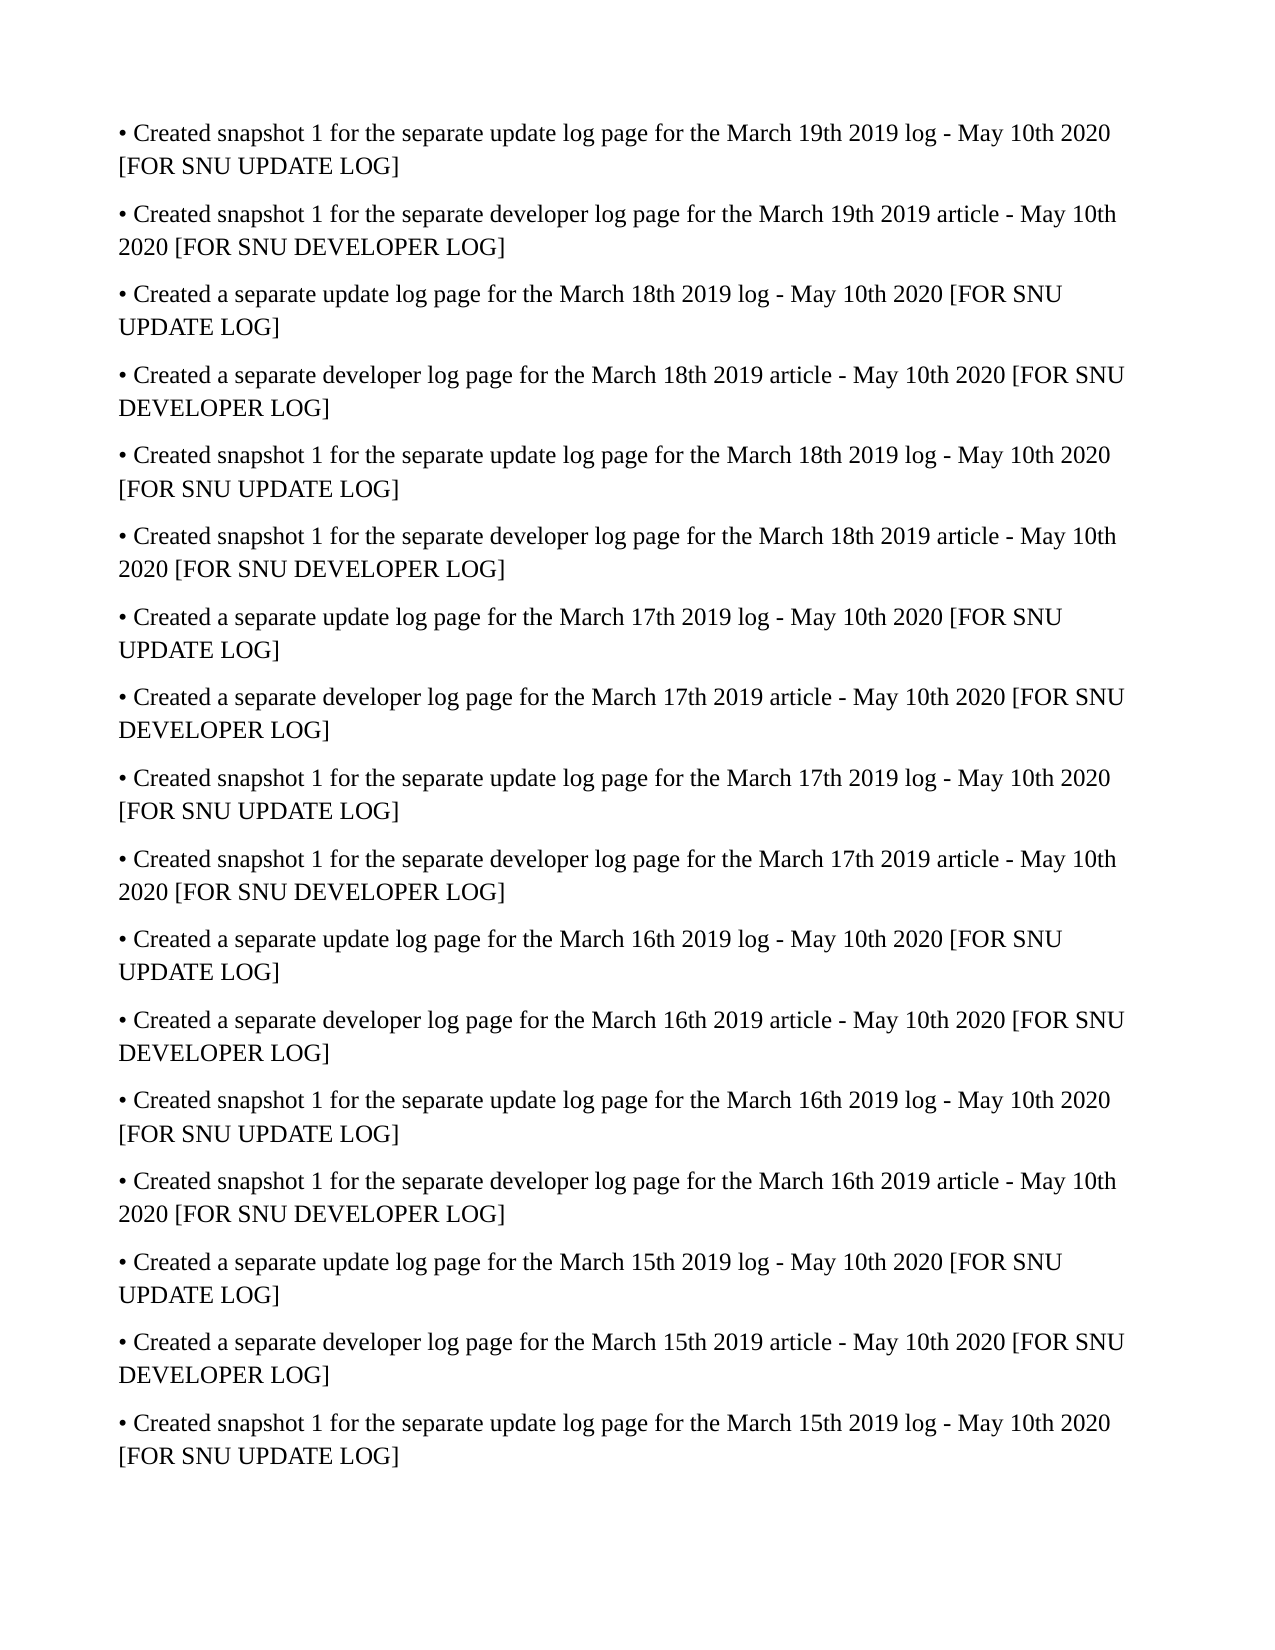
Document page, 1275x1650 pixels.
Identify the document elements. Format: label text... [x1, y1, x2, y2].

text • Created snapshot 1 for the separate developer log page for the March 16th 2019 article - May 10th 2020 [FOR SNU DEVELOPER LOG] [118, 1166, 1157, 1228]
text • Created a separate update log page for the March 18th 2019 log - May 10th 2020 [FOR SNU UPDATE LOG] [118, 279, 1157, 341]
text • Created snapshot 1 for the separate developer log page for the March 17th 2019 article - May 10th 2020 [FOR SNU DEVELOPER LOG] [118, 844, 1157, 906]
text • Created a separate developer log page for the March 18th 2019 article - May 10th 2020 [FOR SNU DEVELOPER LOG] [118, 360, 1157, 422]
text • Created a separate update log page for the March 17th 2019 log - May 10th 2020 [FOR SNU UPDATE LOG] [118, 602, 1157, 664]
text • Created a separate developer log page for the March 17th 2019 article - May 10th 2020 [FOR SNU DEVELOPER LOG] [118, 682, 1157, 744]
text • Created snapshot 1 for the separate developer log page for the March 18th 2019 article - May 10th 2020 [FOR SNU DEVELOPER LOG] [118, 521, 1157, 583]
text • Created a separate update log page for the March 16th 2019 log - May 10th 2020 [FOR SNU UPDATE LOG] [118, 924, 1157, 986]
text • Created snapshot 1 for the separate update log page for the March 18th 2019 log - May 10th 2020 [FOR SNU UPDATE LOG] [118, 441, 1157, 502]
text • Created snapshot 1 for the separate update log page for the March 17th 2019 log - May 10th 2020 [FOR SNU UPDATE LOG] [118, 763, 1157, 825]
text • Created a separate developer log page for the March 16th 2019 article - May 10th 2020 [FOR SNU DEVELOPER LOG] [118, 1005, 1157, 1067]
text • Created snapshot 1 for the separate update log page for the March 16th 2019 log - May 10th 2020 [FOR SNU UPDATE LOG] [118, 1086, 1157, 1147]
text • Created snapshot 1 for the separate developer log page for the March 19th 2019 article - May 10th 2020 [FOR SNU DEVELOPER LOG] [118, 199, 1157, 261]
text • Created a separate developer log page for the March 15th 2019 article - May 10th 2020 [FOR SNU DEVELOPER LOG] [118, 1327, 1157, 1389]
text • Created snapshot 1 for the separate update log page for the March 19th 2019 log - May 10th 2020 [FOR SNU UPDATE LOG] [118, 118, 1157, 180]
text • Created a separate update log page for the March 15th 2019 log - May 10th 2020 [FOR SNU UPDATE LOG] [118, 1247, 1157, 1309]
text • Created snapshot 1 for the separate update log page for the March 15th 2019 log - May 10th 2020 [FOR SNU UPDATE LOG] [118, 1408, 1157, 1470]
